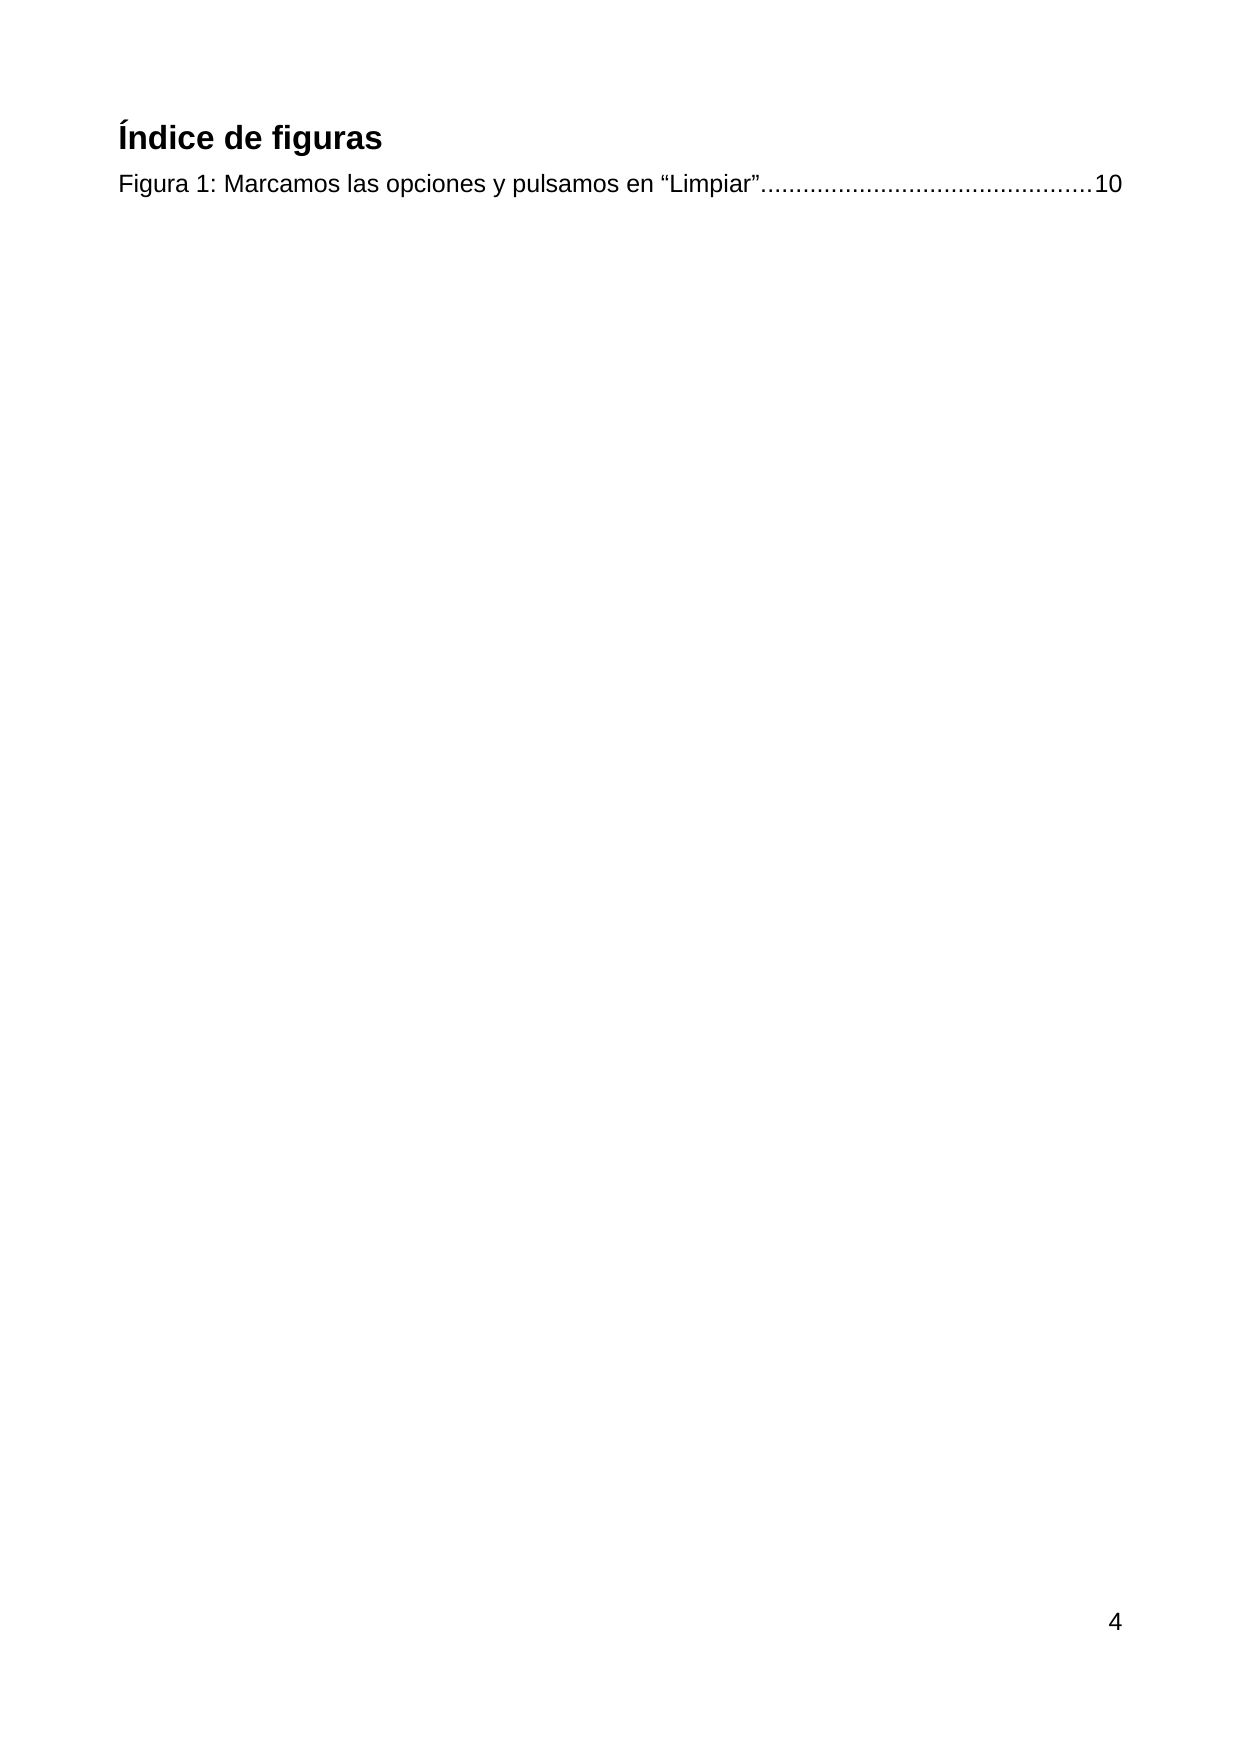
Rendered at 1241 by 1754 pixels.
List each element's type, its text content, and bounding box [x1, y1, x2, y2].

text Figura 1: Marcamos las opciones y pulsamos en “Limpiar” 10 [118, 169, 1122, 198]
subtitle Índice de figuras [118, 118, 1122, 157]
